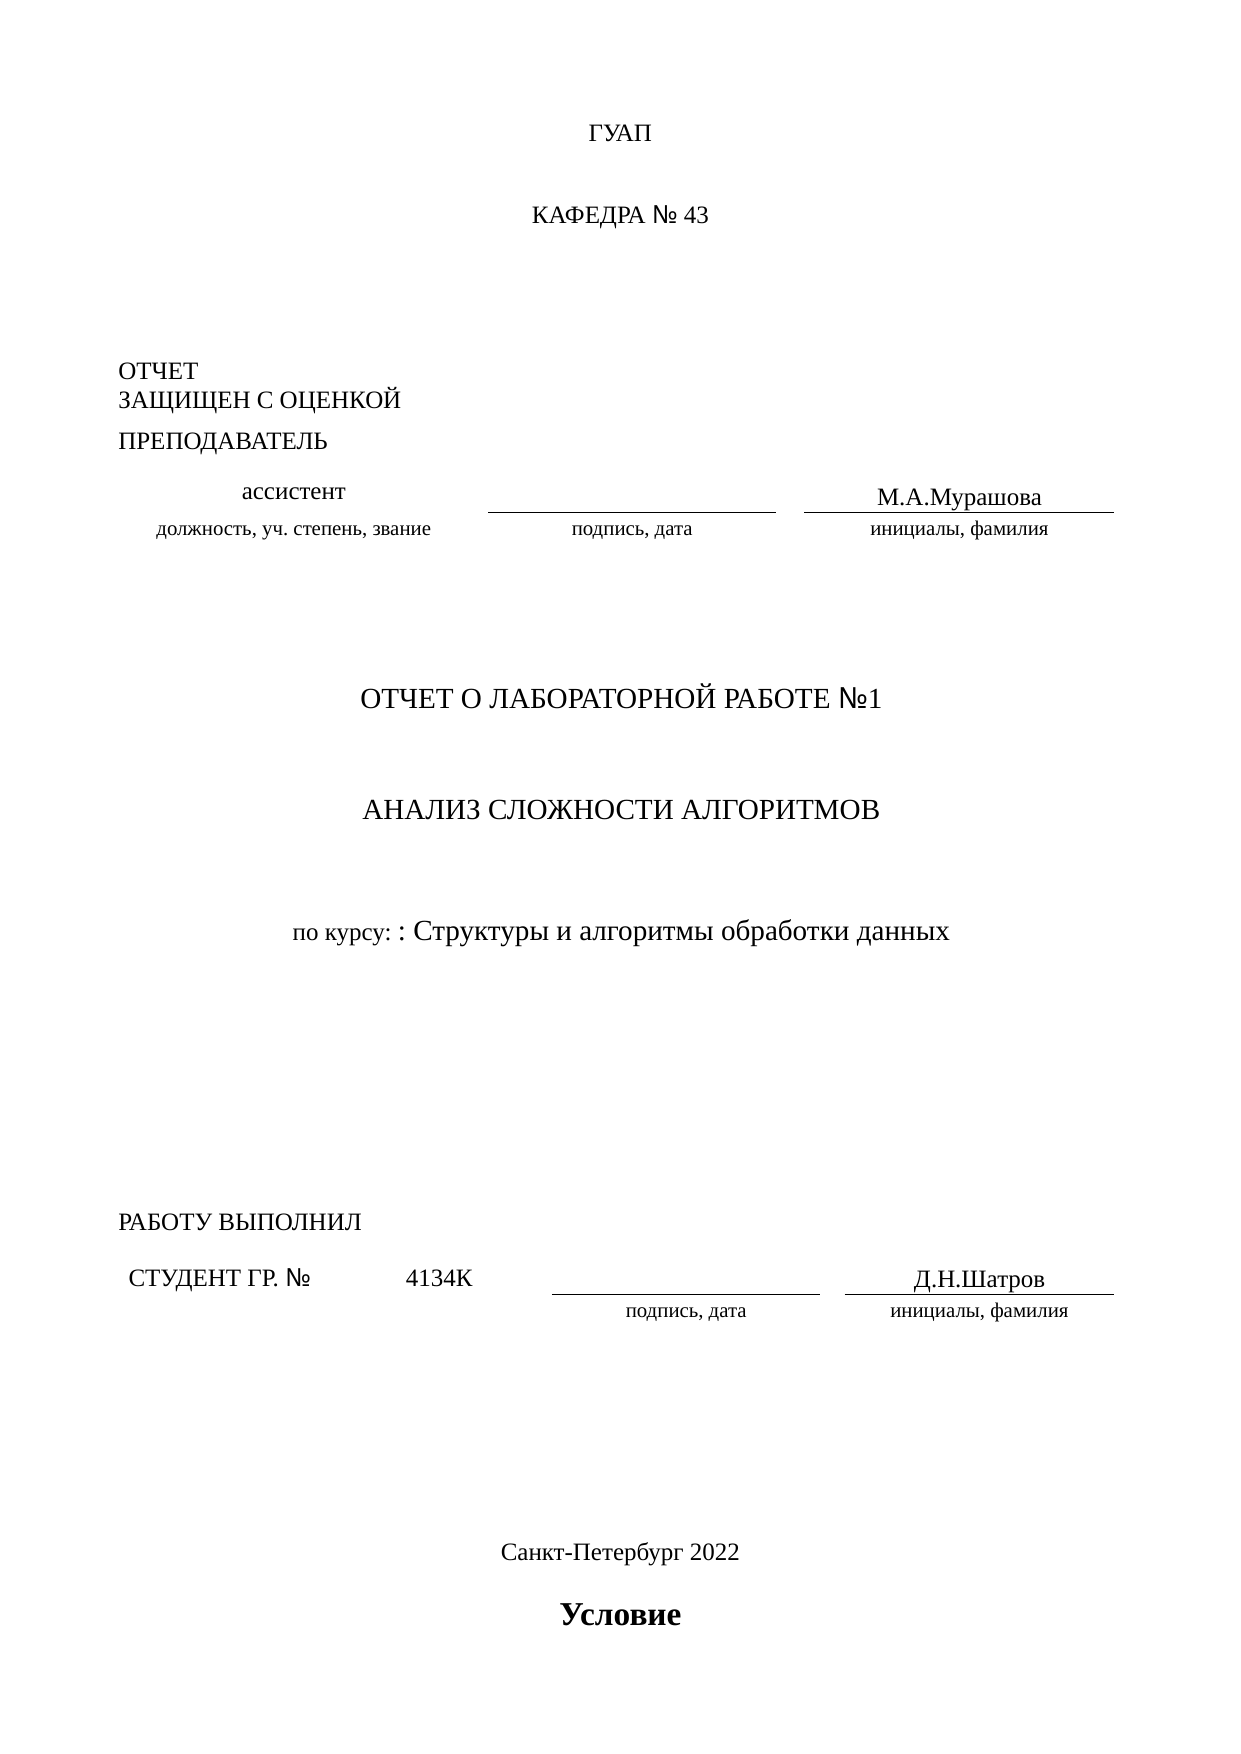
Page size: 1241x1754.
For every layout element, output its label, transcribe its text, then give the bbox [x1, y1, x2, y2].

table_header 4134К [350, 1251, 527, 1294]
table_header ОТЧЕТ О ЛАБОРАТОРНОЙ РАБОТЕ №1 [128, 577, 1114, 717]
table_cell [350, 1294, 527, 1325]
text ПРЕПОДАВАТЕЛЬ [118, 426, 1122, 455]
table_cell АНАЛИЗ СЛОЖНОСТИ АЛГОРИТМОВ [128, 717, 1114, 900]
text РАБОТУ ВЫПОЛНИЛ [118, 1207, 1122, 1236]
text КАФЕДРА № 43 [118, 197, 1122, 231]
text Условие [118, 1594, 1122, 1633]
table_cell [527, 1294, 552, 1325]
table_cell инициалы, фамилия [804, 513, 1114, 544]
table_cell подпись, дата [488, 513, 776, 544]
table_header [488, 469, 776, 512]
table_header М.А.Мурашова [804, 469, 1114, 512]
table_cell [820, 1294, 844, 1325]
table_header СТУДЕНТ ГР. № [128, 1251, 350, 1294]
text ОТЧЕТ ЗАЩИЩЕН С ОЦЕНКОЙ [118, 356, 1122, 413]
table_cell по курсу: : Структуры и алгоритмы обработки данных [128, 900, 1114, 946]
table_header Д.Н.Шатров [845, 1251, 1114, 1294]
table_cell подпись, дата [552, 1295, 820, 1325]
text ГУАП [118, 118, 1122, 147]
table_cell [776, 512, 804, 544]
text Санкт-Петербург 2022 [118, 1537, 1122, 1566]
table_cell должность, уч. степень, звание [128, 512, 459, 544]
table_header [776, 469, 804, 512]
table_cell [459, 512, 488, 544]
table_cell [128, 1002, 1114, 1032]
table_cell инициалы, фамилия [845, 1295, 1114, 1325]
table_cell [128, 1294, 350, 1325]
table_header [552, 1251, 820, 1294]
table_cell [128, 946, 1114, 1002]
table_header [459, 469, 488, 512]
table_header [527, 1251, 552, 1294]
table_header ассистент [128, 469, 459, 512]
table_header [820, 1251, 844, 1294]
